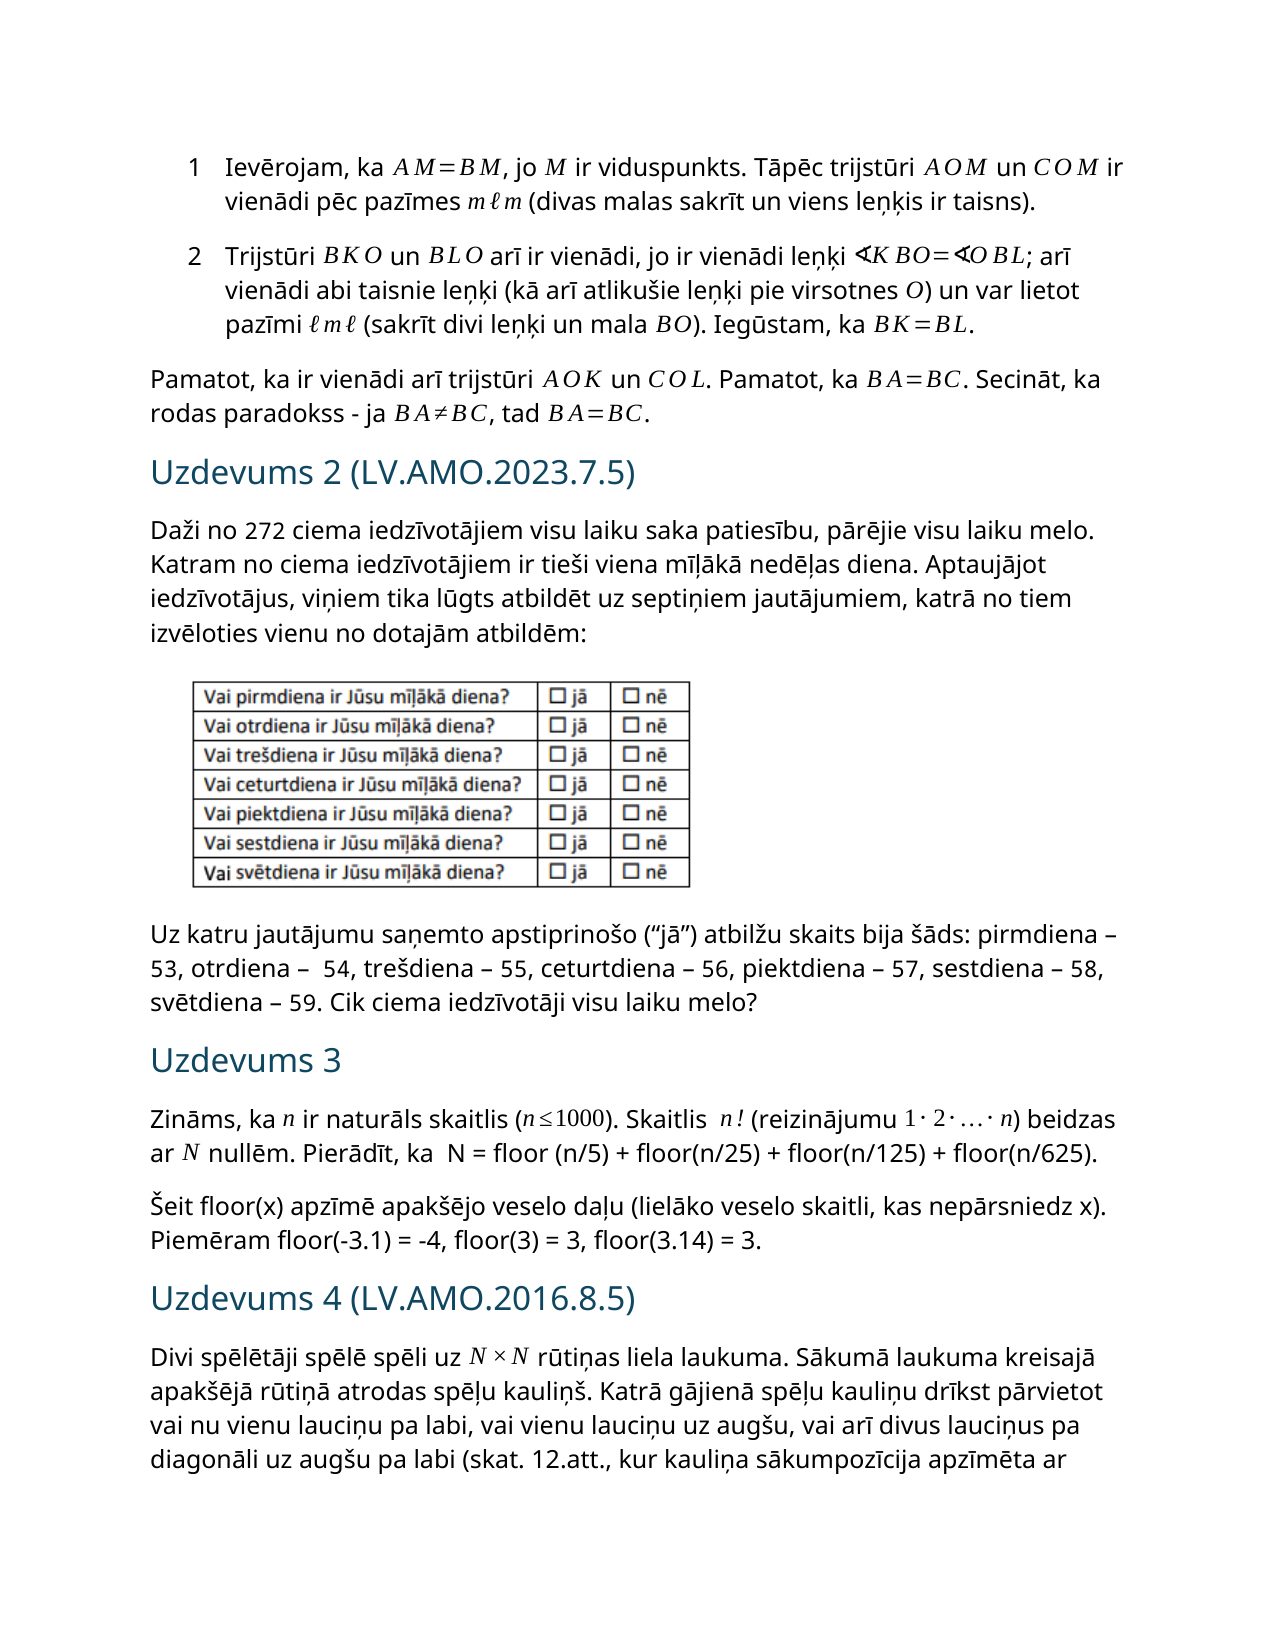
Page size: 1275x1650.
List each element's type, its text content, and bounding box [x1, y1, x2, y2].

text Divi spēlētāji spēlē spēli uz rūtiņas liela laukuma. Sākumā laukuma kreisajā apakšējā rūtiņā atrodas spēļu kauliņš. Katrā gājienā spēļu kauliņu drīkst pārvietot vai nu vienu lauciņu pa labi, vai vienu lauciņu uz augšu, vai arī divus lauciņus pa diagonāli uz augšu pa labi (skat. 12.att., kur kauliņa sākumpozīcija apzīmēta ar [150, 1339, 1125, 1476]
subtitle Uzdevums 3 [150, 1037, 1125, 1083]
text Zināms, ka ir naturāls skaitlis (). Skaitlis (reizinājumu ) beidzas ar nullēm. Pierādīt, ka N = floor (n/5) + floor(n/25) + floor(n/125) + floor(n/625). [150, 1101, 1125, 1169]
subtitle Uzdevums 2 (LV.AMO.2023.7.5) [150, 449, 1125, 494]
picture [168, 668, 721, 898]
text Pamatot, ka ir vienādi arī trijstūri un . Pamatot, ka . Secināt, ka rodas paradokss - ja , tad . [150, 362, 1125, 430]
list Trijstūri un arī ir vienādi, jo ir vienādi leņķi ; arī vienādi abi taisnie leņķi (kā arī atlikušie leņķi pie virsotnes ) un var lietot pazīmi (sakrīt divi leņķi un mala ). Iegūstam, ka . [187, 239, 1125, 341]
text Daži no 272 ciema iedzīvotājiem visu laiku saka patiesību, pārējie visu laiku melo. Katram no ciema iedzīvotājiem ir tieši viena mīļākā nedēļas diena. Aptaujājot iedzīvotājus, viņiem tika lūgts atbildēt uz septiņiem jautājumiem, katrā no tiem izvēloties vienu no dotajām atbildēm: [150, 513, 1125, 649]
list Ievērojam, ka , jo ir viduspunkts. Tāpēc trijstūri un ir vienādi pēc pazīmes (divas malas sakrīt un viens leņķis ir taisns). [187, 150, 1125, 218]
subtitle Uzdevums 4 (LV.AMO.2016.8.5) [150, 1275, 1125, 1321]
text Uz katru jautājumu saņemto apstiprinošo (“jā”) atbilžu skaits bija šāds: pirmdiena – 53, otrdiena – 54, trešdiena – 55, ceturtdiena – 56, piektdiena – 57, sestdiena – 58, svētdiena – 59. Cik ciema iedzīvotāji visu laiku melo? [150, 916, 1125, 1018]
text Šeit floor(x) apzīmē apakšējo veselo daļu (lielāko veselo skaitli, kas nepārsniedz x). Piemēram floor(-3.1) = -4, floor(3) = 3, floor(3.14) = 3. [150, 1188, 1125, 1256]
